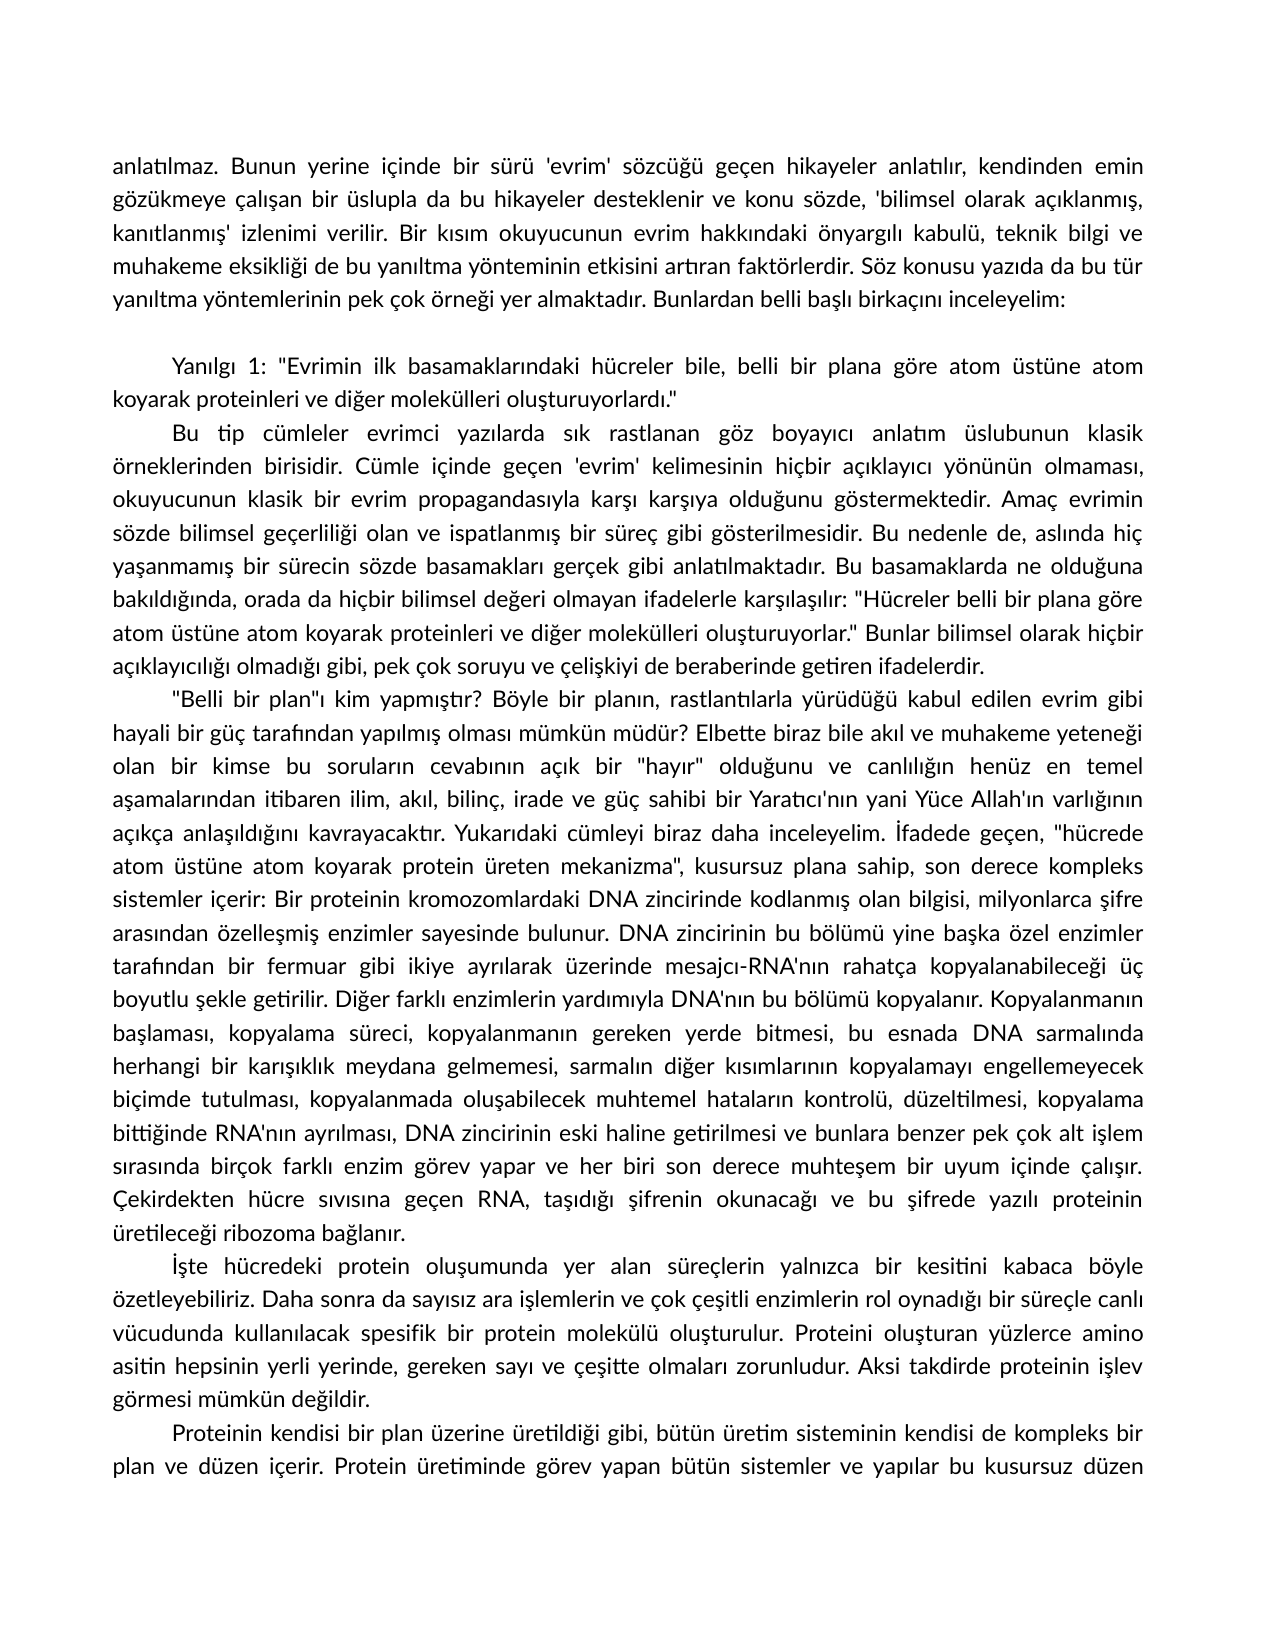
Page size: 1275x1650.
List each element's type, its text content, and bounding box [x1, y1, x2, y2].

text Bu tip cümleler evrimci yazılarda sık rastlanan göz boyayıcı anlatım üslubunun klasik örneklerinden birisidir. Cümle içinde geçen 'evrim' kelimesinin hiçbir açıklayıcı yönünün olmaması, okuyucunun klasik bir evrim propagandasıyla karşı karşıya olduğunu göstermektedir. Amaç evrimin sözde bilimsel geçerliliği olan ve ispatlanmış bir süreç gibi gösterilmesidir. Bu nedenle de, aslında hiç yaşanmamış bir sürecin sözde basamakları gerçek gibi anlatılmaktadır. Bu basamaklarda ne olduğuna bakıldığında, orada da hiçbir bilimsel değeri olmayan ifadelerle karşılaşılır: "Hücreler belli bir plana göre atom üstüne atom koyarak proteinleri ve diğer molekülleri oluşturuyorlar." Bunlar bilimsel olarak hiçbir açıklayıcılığı olmadığı gibi, pek çok soruyu ve çelişkiyi de beraberinde getiren ifadelerdir. [112, 414, 1145, 681]
text Yanılgı 1: "Evrimin ilk basamaklarındaki hücreler bile, belli bir plana göre atom üstüne atom koyarak proteinleri ve diğer molekülleri oluşturuyorlardı." [112, 348, 1145, 414]
text İşte hücredeki protein oluşumunda yer alan süreçlerin yalnızca bir kesitini kabaca böyle özetleyebiliriz. Daha sonra da sayısız ara işlemlerin ve çok çeşitli enzimlerin rol oynadığı bir süreçle canlı vücudunda kullanılacak spesifik bir protein molekülü oluşturulur. Proteini oluşturan yüzlerce amino asitin hepsinin yerli yerinde, gereken sayı ve çeşitte olmaları zorunludur. Aksi takdirde proteinin işlev görmesi mümkün değildir. [112, 1248, 1145, 1414]
text Proteinin kendisi bir plan üzerine üretildiği gibi, bütün üretim sisteminin kendisi de kompleks bir plan ve düzen içerir. Protein üretiminde görev yapan bütün sistemler ve yapılar bu kusursuz düzen [112, 1414, 1145, 1481]
text "Belli bir plan"ı kim yapmıştır? Böyle bir planın, rastlantılarla yürüdüğü kabul edilen evrim gibi hayali bir güç tarafından yapılmış olması mümkün müdür? Elbette biraz bile akıl ve muhakeme yeteneği olan bir kimse bu soruların cevabının açık bir "hayır" olduğunu ve canlılığın henüz en temel aşamalarından itibaren ilim, akıl, bilinç, irade ve güç sahibi bir Yaratıcı'nın yani Yüce Allah'ın varlığının açıkça anlaşıldığını kavrayacaktır. Yukarıdaki cümleyi biraz daha inceleyelim. İfadede geçen, "hücrede atom üstüne atom koyarak protein üreten mekanizma", kusursuz plana sahip, son derece kompleks sistemler içerir: Bir proteinin kromozomlardaki DNA zincirinde kodlanmış olan bilgisi, milyonlarca şifre arasından özelleşmiş enzimler sayesinde bulunur. DNA zincirinin bu bölümü yine başka özel enzimler tarafından bir fermuar gibi ikiye ayrılarak üzerinde mesajcı-RNA'nın rahatça kopyalanabileceği üç boyutlu şekle getirilir. Diğer farklı enzimlerin yardımıyla DNA'nın bu bölümü kopyalanır. Kopyalanmanın başlaması, kopyalama süreci, kopyalanmanın gereken yerde bitmesi, bu esnada DNA sarmalında herhangi bir karışıklık meydana gelmemesi, sarmalın diğer kısımlarının kopyalamayı engellemeyecek biçimde tutulması, kopyalanmada oluşabilecek muhtemel hataların kontrolü, düzeltilmesi, kopyalama bittiğinde RNA'nın ayrılması, DNA zincirinin eski haline getirilmesi ve bunlara benzer pek çok alt işlem sırasında birçok farklı enzim görev yapar ve her biri son derece muhteşem bir uyum içinde çalışır. Çekirdekten hücre sıvısına geçen RNA, taşıdığı şifrenin okunacağı ve bu şifrede yazılı proteinin üretileceği ribozoma bağlanır. [112, 681, 1145, 1248]
text anlatılmaz. Bunun yerine içinde bir sürü 'evrim' sözcüğü geçen hikayeler anlatılır, kendinden emin gözükmeye çalışan bir üslupla da bu hikayeler desteklenir ve konu sözde, 'bilimsel olarak açıklanmış, kanıtlanmış' izlenimi verilir. Bir kısım okuyucunun evrim hakkındaki önyargılı kabulü, teknik bilgi ve muhakeme eksikliği de bu yanıltma yönteminin etkisini artıran faktörlerdir. Söz konusu yazıda da bu tür yanıltma yöntemlerinin pek çok örneği yer almaktadır. Bunlardan belli başlı birkaçını inceleyelim: [112, 148, 1145, 314]
